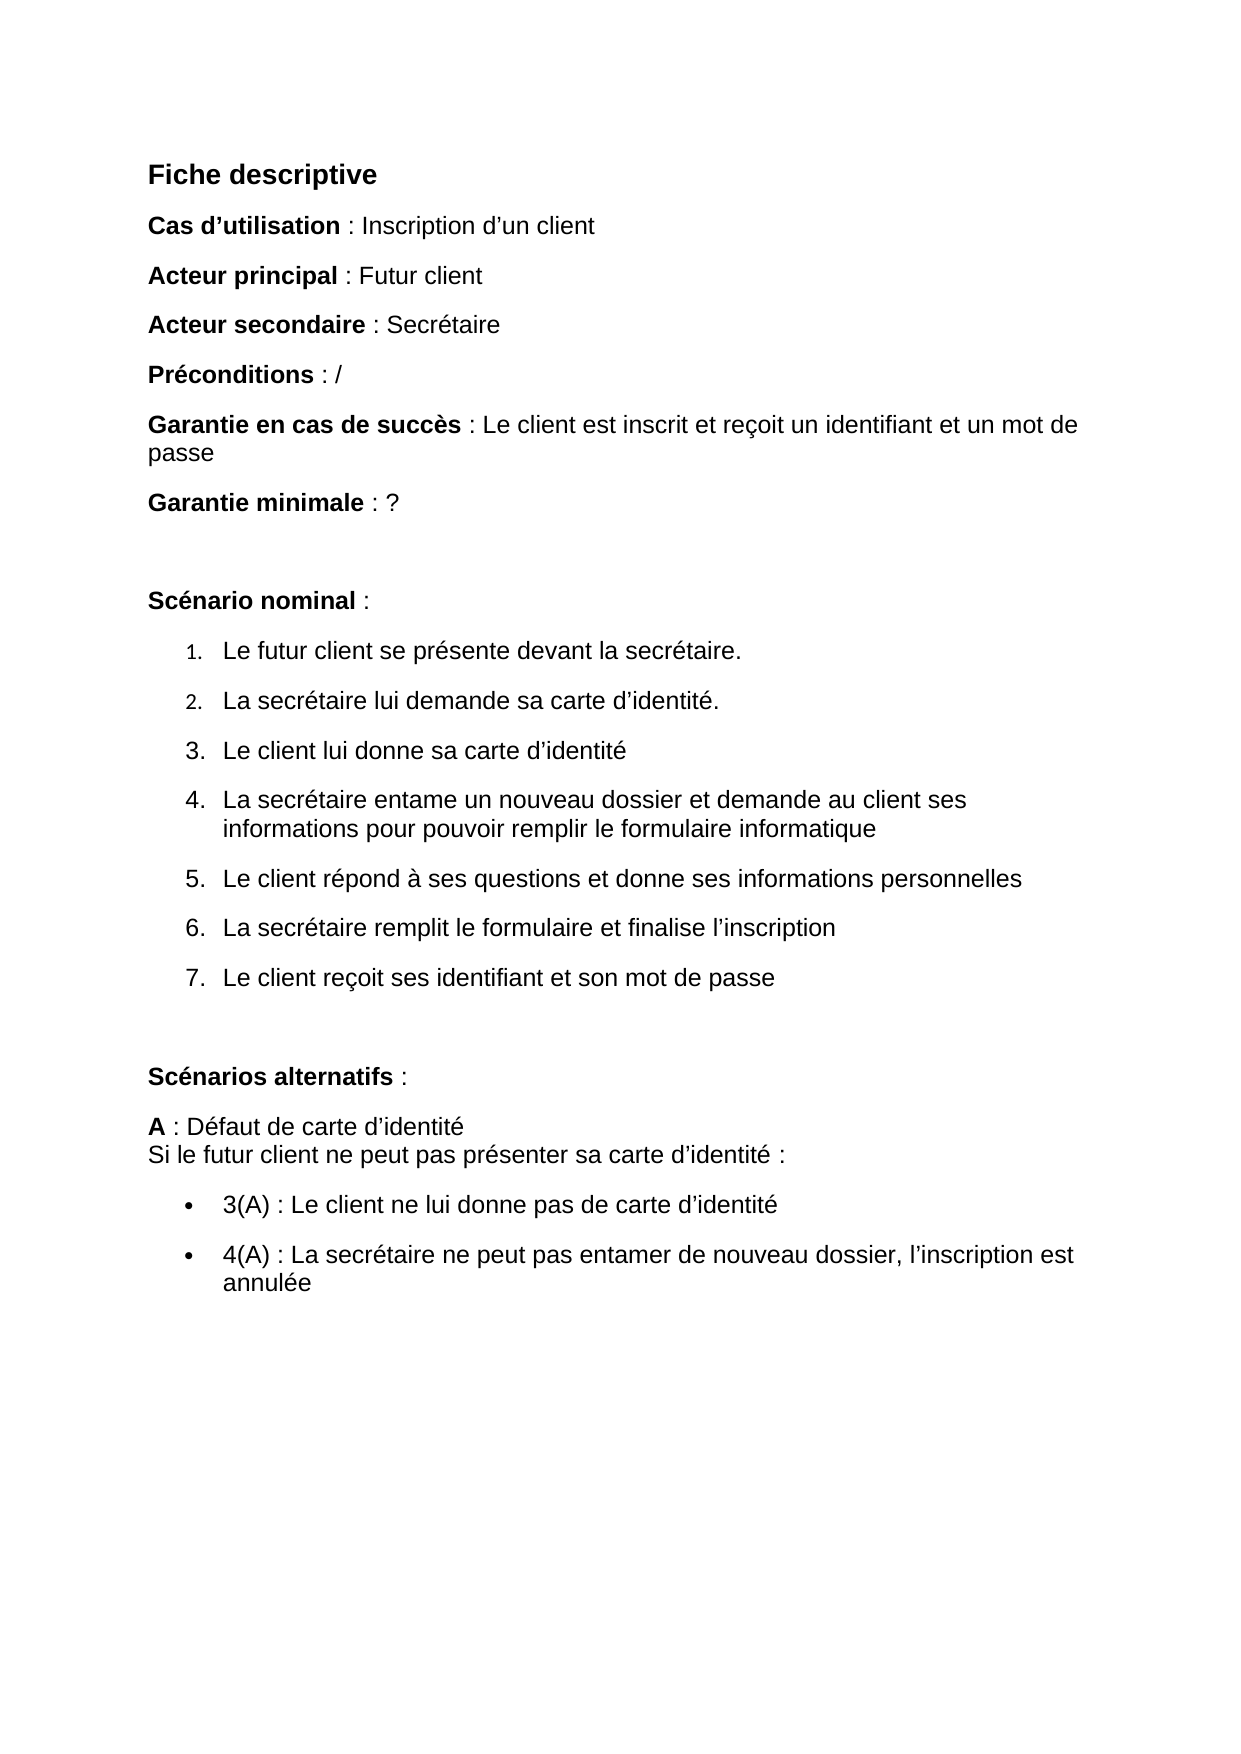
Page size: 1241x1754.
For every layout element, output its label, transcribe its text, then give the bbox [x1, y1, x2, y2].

list Le client lui donne sa carte d’identité [185, 736, 1093, 765]
text A : Défaut de carte d’identité Si le futur client ne peut pas présenter sa carte d’identité : [148, 1112, 1093, 1169]
list 4(A) : La secrétaire ne peut pas entamer de nouveau dossier, l’inscription est annulée [185, 1240, 1093, 1297]
text Scénario nominal : [148, 586, 1093, 615]
list Le futur client se présente devant la secrétaire. [185, 636, 1093, 665]
text Scénarios alternatifs : [148, 1062, 1093, 1091]
text Préconditions : / [148, 360, 1093, 389]
subtitle Fiche descriptive [148, 158, 1093, 190]
text Garantie minimale : ? [148, 488, 1093, 517]
text Acteur secondaire : Secrétaire [148, 310, 1093, 339]
text Garantie en cas de succès : Le client est inscrit et reçoit un identifiant et un mot de passe [148, 409, 1093, 467]
list La secrétaire entame un nouveau dossier et demande au client ses informations pour pouvoir remplir le formulaire informatique [185, 786, 1093, 843]
text Cas d’utilisation : Inscription d’un client [148, 211, 1093, 240]
list La secrétaire remplit le formulaire et finalise l’inscription [185, 913, 1093, 942]
list 3(A) : Le client ne lui donne pas de carte d’identité [185, 1190, 1093, 1219]
list Le client reçoit ses identifiant et son mot de passe [185, 963, 1093, 992]
text Acteur principal : Futur client [148, 261, 1093, 289]
list Le client répond à ses questions et donne ses informations personnelles [185, 864, 1093, 893]
list La secrétaire lui demande sa carte d’identité. [185, 686, 1093, 715]
